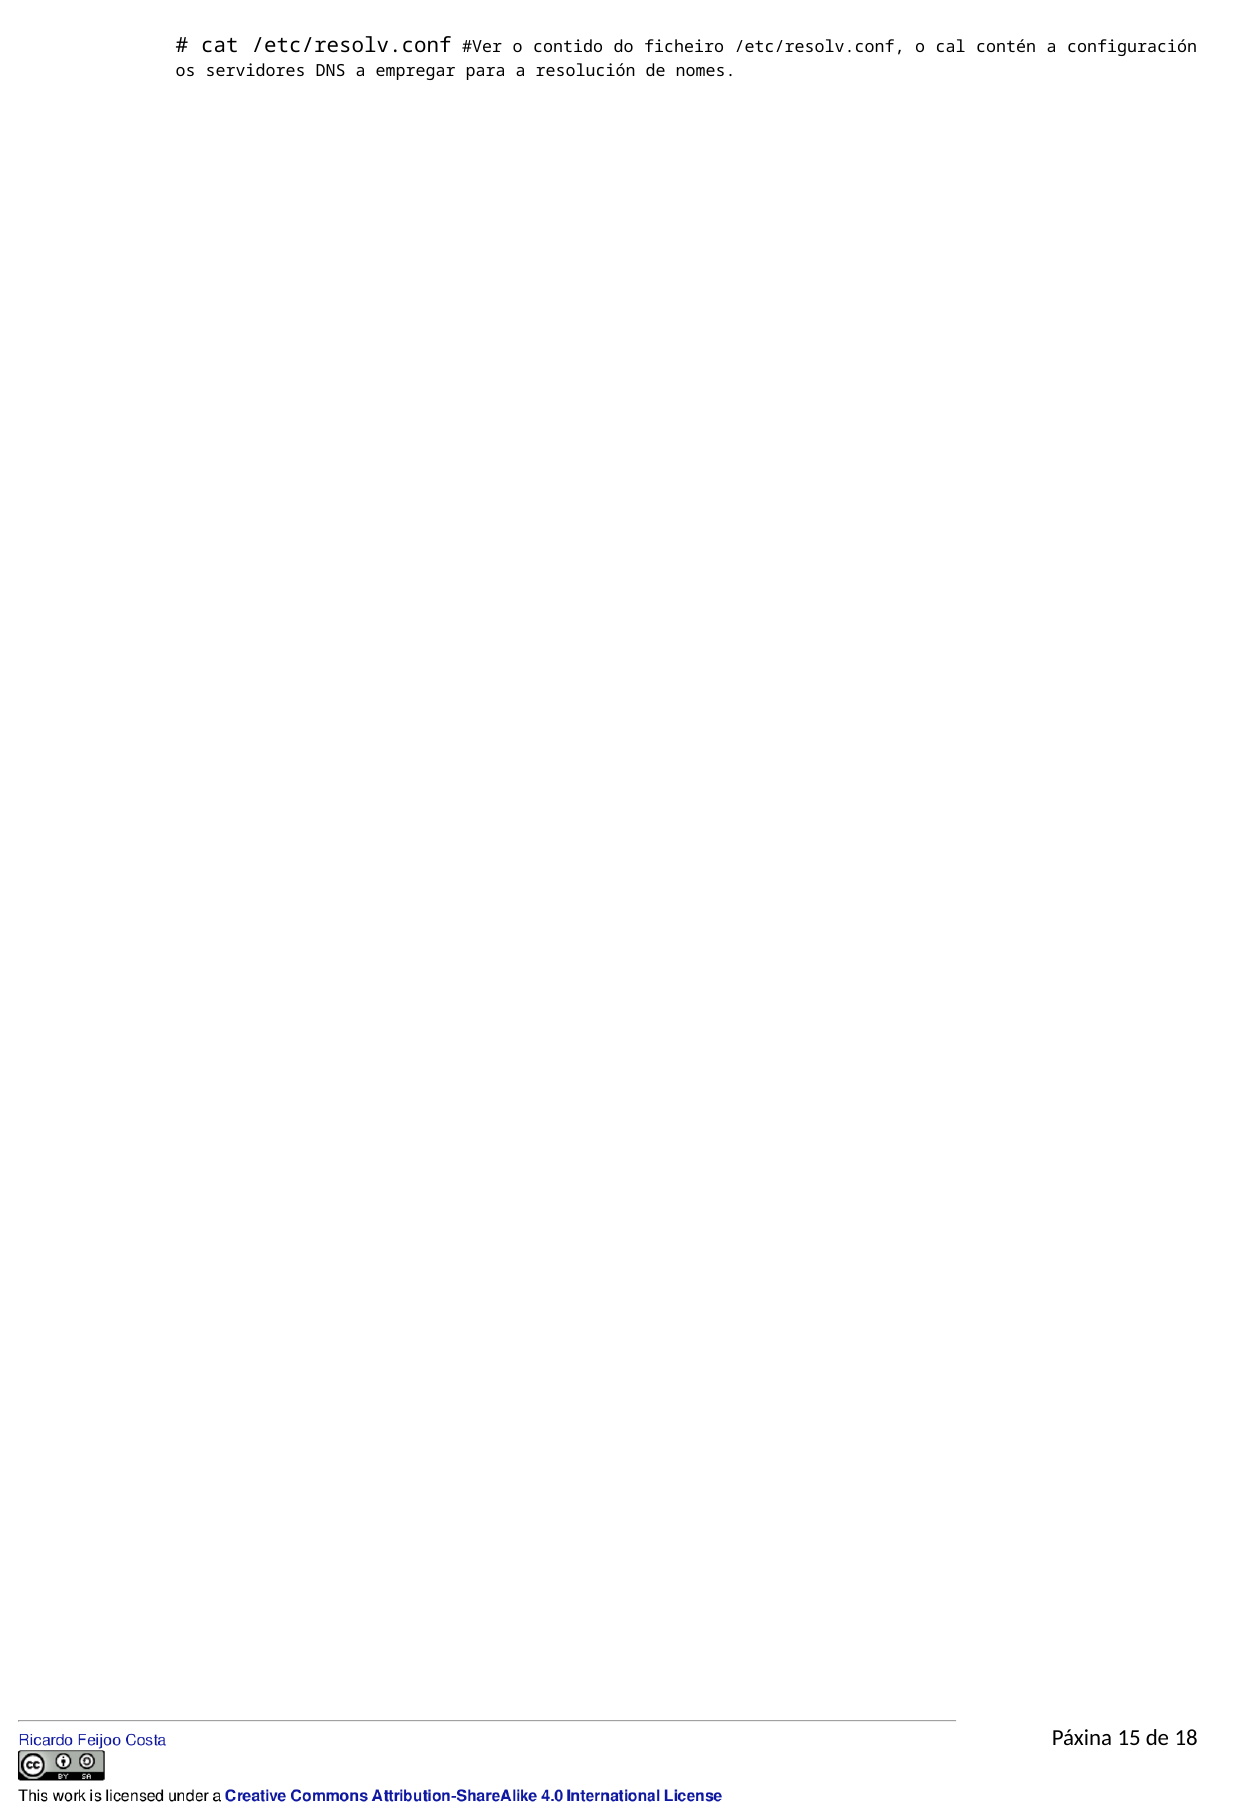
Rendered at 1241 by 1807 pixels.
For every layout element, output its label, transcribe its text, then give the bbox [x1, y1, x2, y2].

picture [8, 1715, 957, 1806]
list # cat /etc/resolv.conf #Ver o contido do ficheiro /etc/resolv.conf, o cal contén a configuración os servidores DNS a empregar para a resolución de nomes. [140, 30, 1197, 81]
